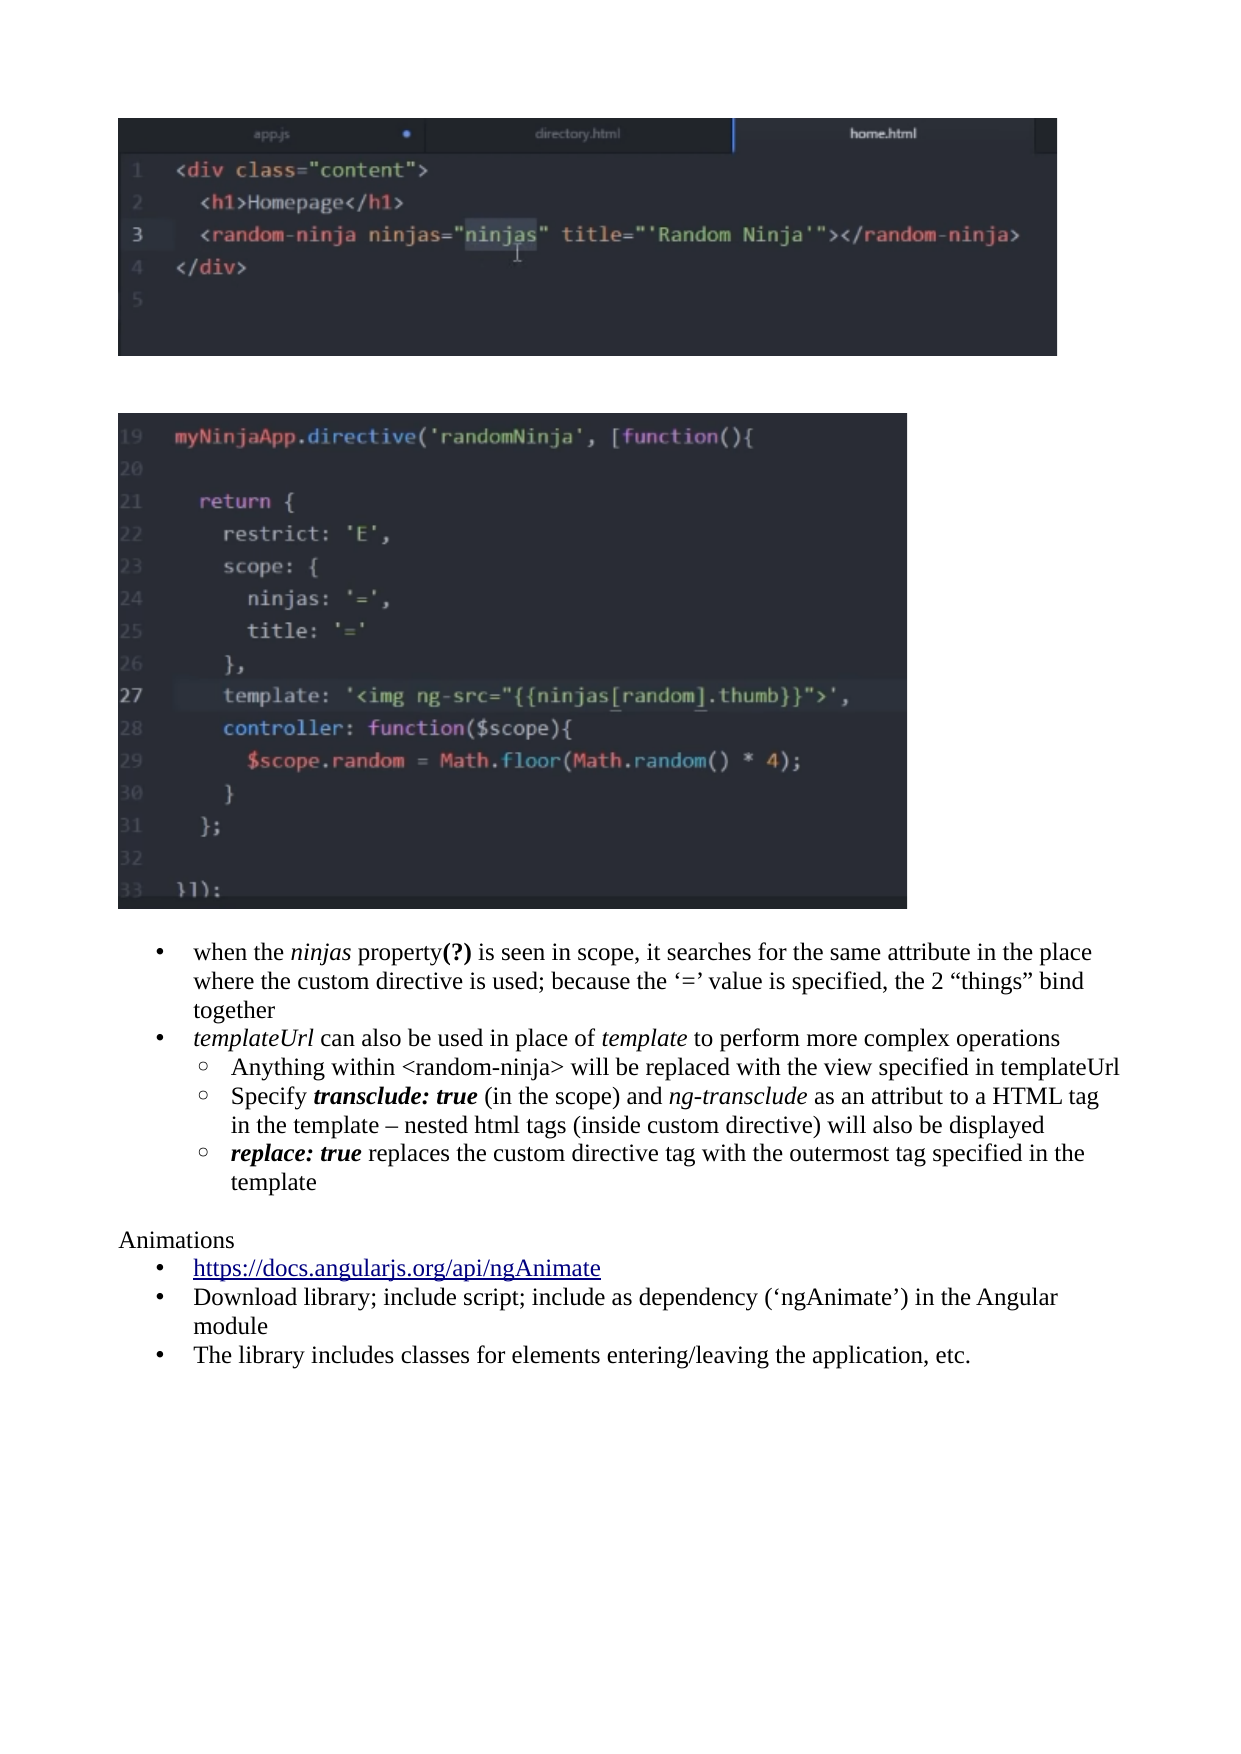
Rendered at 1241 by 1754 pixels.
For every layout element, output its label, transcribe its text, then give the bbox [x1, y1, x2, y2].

list https://docs.angularjs.org/api/ngAnimate [156, 1253, 1122, 1282]
list when the ninjas property(?) is seen in scope, it searches for the same attribute in the place where the custom directive is used; because the ‘=’ value is specified, the 2 “things” bind together [156, 937, 1122, 1023]
list The library includes classes for elements entering/leaving the application, etc. [156, 1340, 1122, 1368]
list Specify transclude: true (in the scope) and ng-transclude as an attribut to a HTML tag in the template – nested html tags (inside custom directive) will also be displayed [193, 1081, 1122, 1138]
list Download library; include script; include as dependency (‘ngAnimate’) in the Angular module [156, 1282, 1122, 1340]
picture [118, 413, 908, 909]
list templateUrl can also be used in place of template to perform more complex operations [156, 1023, 1122, 1052]
list replace: true replaces the custom directive tag with the outermost tag specified in the template [193, 1138, 1122, 1196]
text Animations [118, 1225, 1122, 1253]
list Anything within <random-ninja> will be replaced with the view specified in templateUrl [193, 1052, 1122, 1081]
picture [118, 118, 1058, 356]
